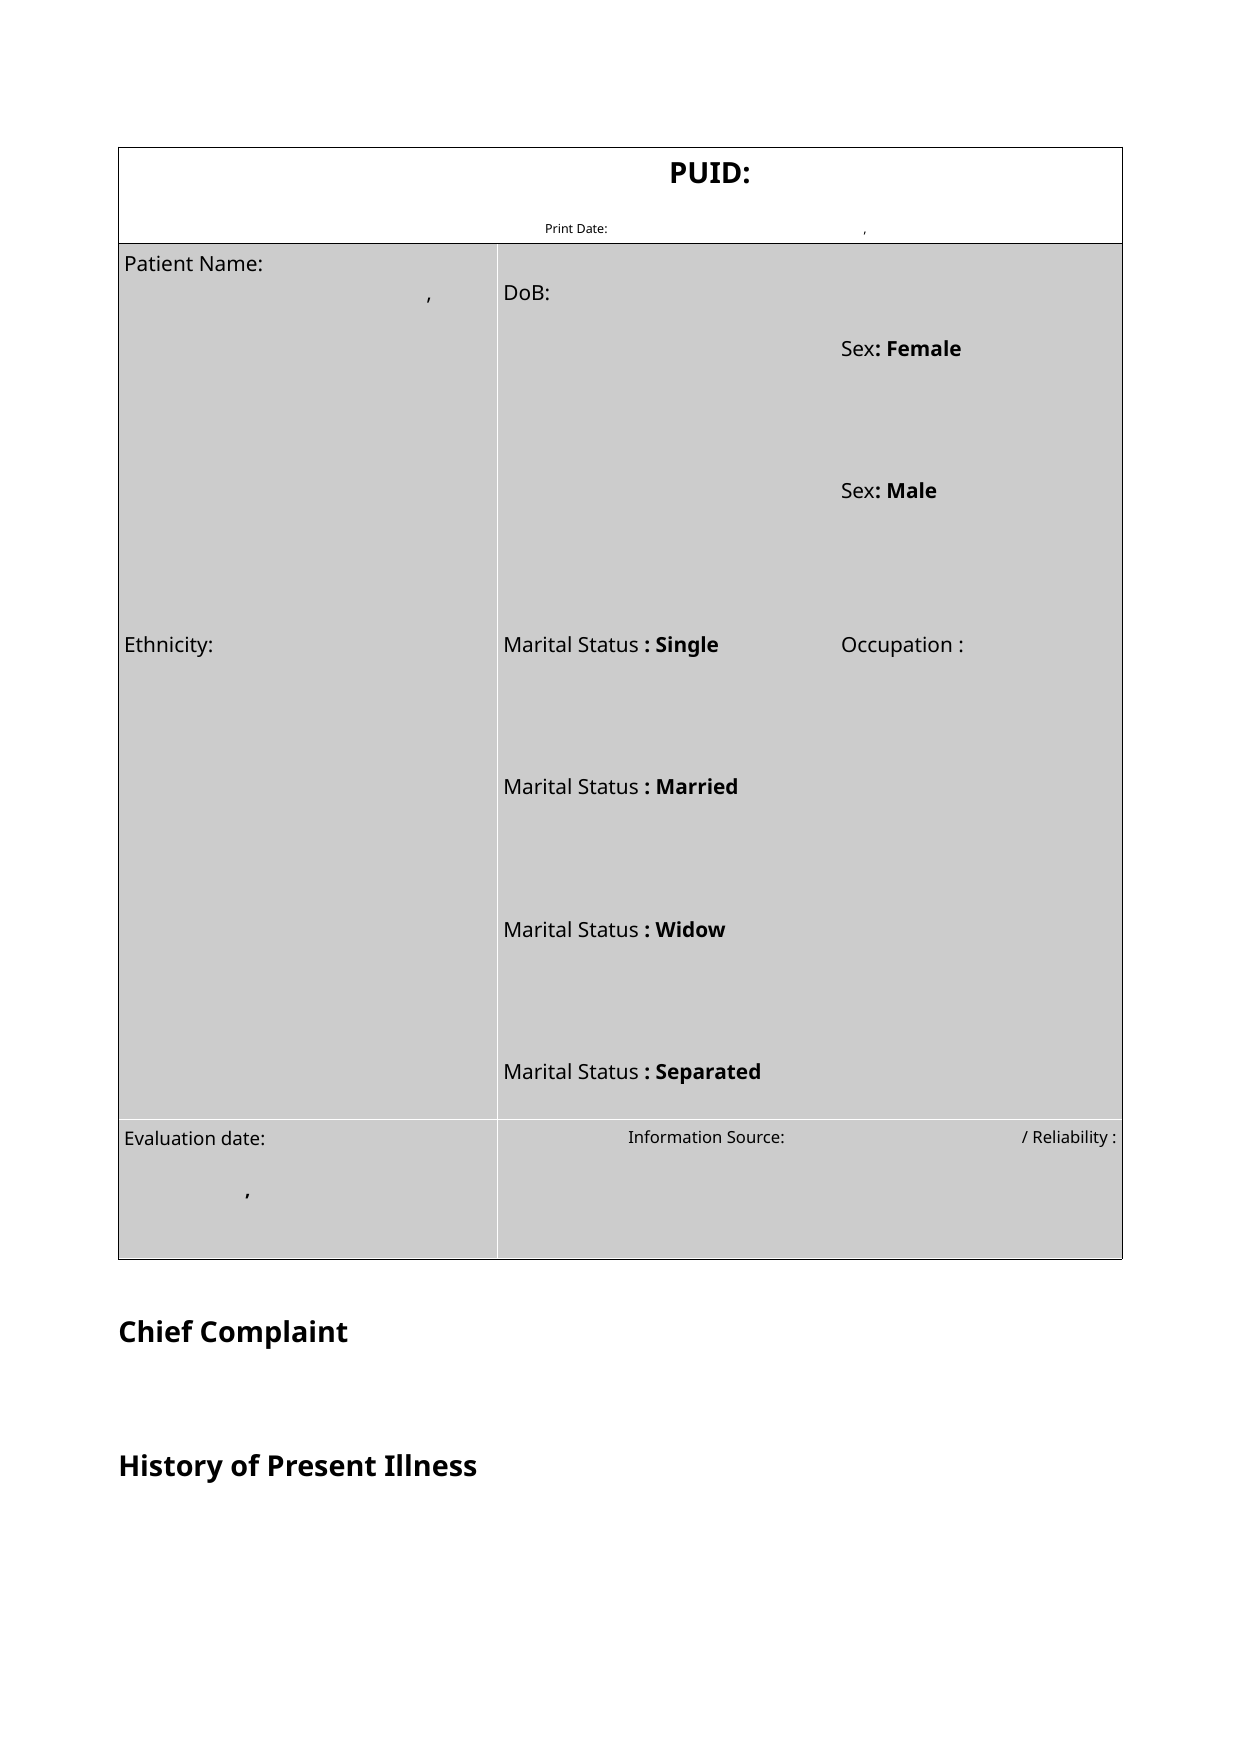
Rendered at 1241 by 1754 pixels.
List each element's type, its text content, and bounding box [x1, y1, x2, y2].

subtitle History of Present Illness [118, 1446, 1122, 1485]
table_cell Information Source: <evaluation.information_source> / Reliability : <evaluation.reliable_info and "Seems reliable" or "NOT reliable"> [498, 1120, 1122, 1258]
table_cell <if test="evaluation.patient.dob"> DoB:<format_date(evaluation.patient.name.dob, user.language)> <evaluation.computed_age> </if> [498, 244, 835, 539]
table_cell <if test="evaluation.patient.name.marital_status =='s'"> Marital Status : Single </if> <if test="evaluation.patient.name.marital_status =='m'"> Marital Status : Married </if> <if test="evaluation.patient.name.marital_status =='w'"> Marital Status : Widow </if> <if test="evaluation.patient.name.marital_status =='x'"> Marital Status : Separated </if> [498, 539, 835, 1119]
text </for> [118, 1554, 1122, 1583]
table_cell <if test="evaluation.patient.name.ethnic_group"> Ethnicity: <evaluation.patient.name.ethnic_group.name> </if> [119, 539, 497, 1119]
table_cell Evaluation date: <format_date(evaluation.report_evaluation_date, user.language)>, <evaluation.report_evaluation_time.strftime('%H:%M:%S')> [119, 1120, 497, 1258]
text <for each="evaluation in objects"> [118, 118, 1122, 147]
subtitle Chief Complaint [118, 1312, 1122, 1351]
table_cell <if test="evaluation.patient.name.gender == 'f'"> Sex: Female </if> <if test="evaluation.patient.name.gender == 'm'"> Sex: Male </if> [835, 244, 1122, 539]
text <line> [118, 1526, 1122, 1554]
table_cell Patient Name: <evaluation.patient.name.rec_name>, [119, 244, 497, 539]
table_header PUID: <evaluation.patient.name.ref> Print Date: <format_date(datetime.date.today(), user.language)>, <datetime.datetime.now().strftime('%H:%M:%S')> [119, 148, 1122, 243]
table_cell <if test="evaluation.patient.name.occupation"> Occupation : <evaluation.patient.name.occupation.name> </if> [835, 539, 1122, 1119]
text <evaluation.chief_complaint or ""> [118, 1364, 1122, 1392]
text <for each="line in unicode(evaluation.present_illness).split('\n')"> [118, 1497, 1122, 1526]
